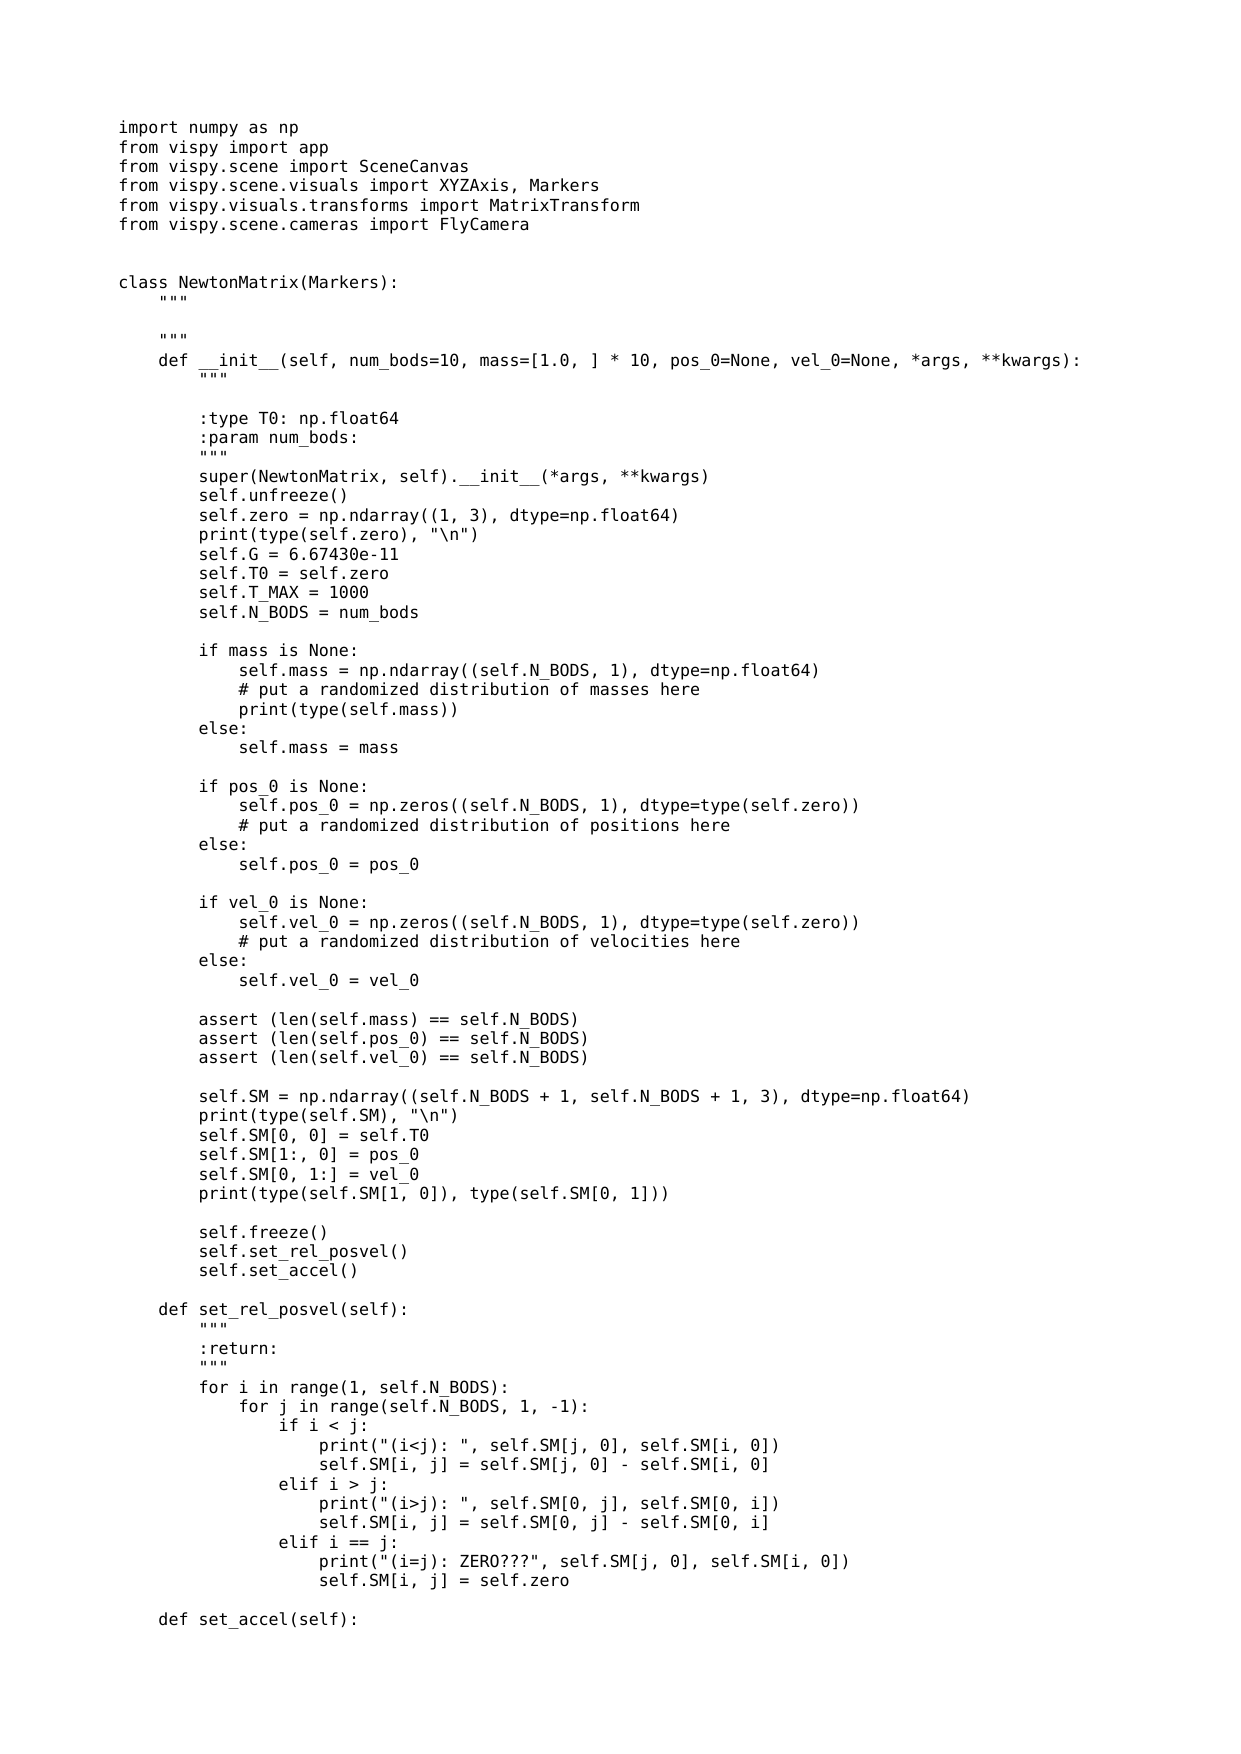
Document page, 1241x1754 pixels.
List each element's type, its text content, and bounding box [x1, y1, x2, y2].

text :return: [118, 1339, 1122, 1358]
text print(type(self.mass)) [118, 699, 1122, 719]
text assert (len(self.pos_0) == self.N_BODS) [118, 1029, 1122, 1048]
text # put a randomized distribution of masses here [118, 680, 1122, 699]
text :type T0: np.float64 [118, 409, 1122, 428]
text self.zero = np.ndarray((1, 3), dtype=np.float64) [118, 506, 1122, 525]
text self.set_accel() [118, 1261, 1122, 1281]
text """ [118, 292, 1122, 312]
text else: [118, 835, 1122, 854]
text self.SM[i, j] = self.zero [118, 1571, 1122, 1591]
text assert (len(self.mass) == self.N_BODS) [118, 1009, 1122, 1029]
text from vispy.scene.visuals import XYZAxis, Markers [118, 176, 1122, 196]
text from vispy.visuals.transforms import MatrixTransform [118, 196, 1122, 215]
text """ [118, 447, 1122, 467]
text assert (len(self.vel_0) == self.N_BODS) [118, 1048, 1122, 1067]
text for i in range(1, self.N_BODS): [118, 1377, 1122, 1397]
text print(type(self.SM), "\n") [118, 1106, 1122, 1126]
text if mass is None: [118, 641, 1122, 661]
text self.unfreeze() [118, 486, 1122, 506]
text """ [118, 1319, 1122, 1339]
text else: [118, 719, 1122, 738]
text self.vel_0 = vel_0 [118, 971, 1122, 990]
text self.N_BODS = num_bods [118, 602, 1122, 622]
text from vispy import app [118, 137, 1122, 157]
text """ [118, 1358, 1122, 1377]
text self.SM[i, j] = self.SM[0, j] - self.SM[0, i] [118, 1513, 1122, 1532]
text self.mass = np.ndarray((self.N_BODS, 1), dtype=np.float64) [118, 661, 1122, 680]
text import numpy as np [118, 118, 1122, 137]
text """ [118, 370, 1122, 389]
text from vispy.scene import SceneCanvas [118, 157, 1122, 176]
text self.mass = mass [118, 738, 1122, 757]
text print("(i=j): ZERO???", self.SM[j, 0], self.SM[i, 0]) [118, 1552, 1122, 1571]
text print(type(self.SM[1, 0]), type(self.SM[0, 1])) [118, 1184, 1122, 1203]
text if vel_0 is None: [118, 893, 1122, 912]
text self.SM[0, 0] = self.T0 [118, 1126, 1122, 1145]
text self.vel_0 = np.zeros((self.N_BODS, 1), dtype=type(self.zero)) [118, 912, 1122, 932]
text self.pos_0 = pos_0 [118, 854, 1122, 874]
text self.freeze() [118, 1222, 1122, 1242]
text else: [118, 951, 1122, 971]
text def __init__(self, num_bods=10, mass=[1.0, ] * 10, pos_0=None, vel_0=None, *args, **kwargs): [118, 351, 1122, 370]
text class NewtonMatrix(Markers): [118, 273, 1122, 292]
text self.SM[i, j] = self.SM[j, 0] - self.SM[i, 0] [118, 1455, 1122, 1474]
text self.set_rel_posvel() [118, 1242, 1122, 1261]
text elif i == j: [118, 1532, 1122, 1552]
text # put a randomized distribution of velocities here [118, 932, 1122, 951]
text elif i > j: [118, 1474, 1122, 1494]
text if i < j: [118, 1416, 1122, 1436]
text """ [118, 331, 1122, 351]
text print(type(self.zero), "\n") [118, 525, 1122, 544]
text print("(i>j): ", self.SM[0, j], self.SM[0, i]) [118, 1494, 1122, 1513]
text :param num_bods: [118, 428, 1122, 447]
text self.SM[1:, 0] = pos_0 [118, 1145, 1122, 1164]
text self.G = 6.67430e-11 [118, 544, 1122, 564]
text self.pos_0 = np.zeros((self.N_BODS, 1), dtype=type(self.zero)) [118, 796, 1122, 816]
text self.SM = np.ndarray((self.N_BODS + 1, self.N_BODS + 1, 3), dtype=np.float64) [118, 1087, 1122, 1106]
text for j in range(self.N_BODS, 1, -1): [118, 1397, 1122, 1416]
text self.SM[0, 1:] = vel_0 [118, 1164, 1122, 1184]
text self.T0 = self.zero [118, 564, 1122, 583]
text from vispy.scene.cameras import FlyCamera [118, 215, 1122, 234]
text if pos_0 is None: [118, 777, 1122, 796]
text def set_accel(self): [118, 1610, 1122, 1629]
text print("(i<j): ", self.SM[j, 0], self.SM[i, 0]) [118, 1436, 1122, 1455]
text def set_rel_posvel(self): [118, 1300, 1122, 1319]
text # put a randomized distribution of positions here [118, 816, 1122, 835]
text super(NewtonMatrix, self).__init__(*args, **kwargs) [118, 467, 1122, 486]
text self.T_MAX = 1000 [118, 583, 1122, 602]
